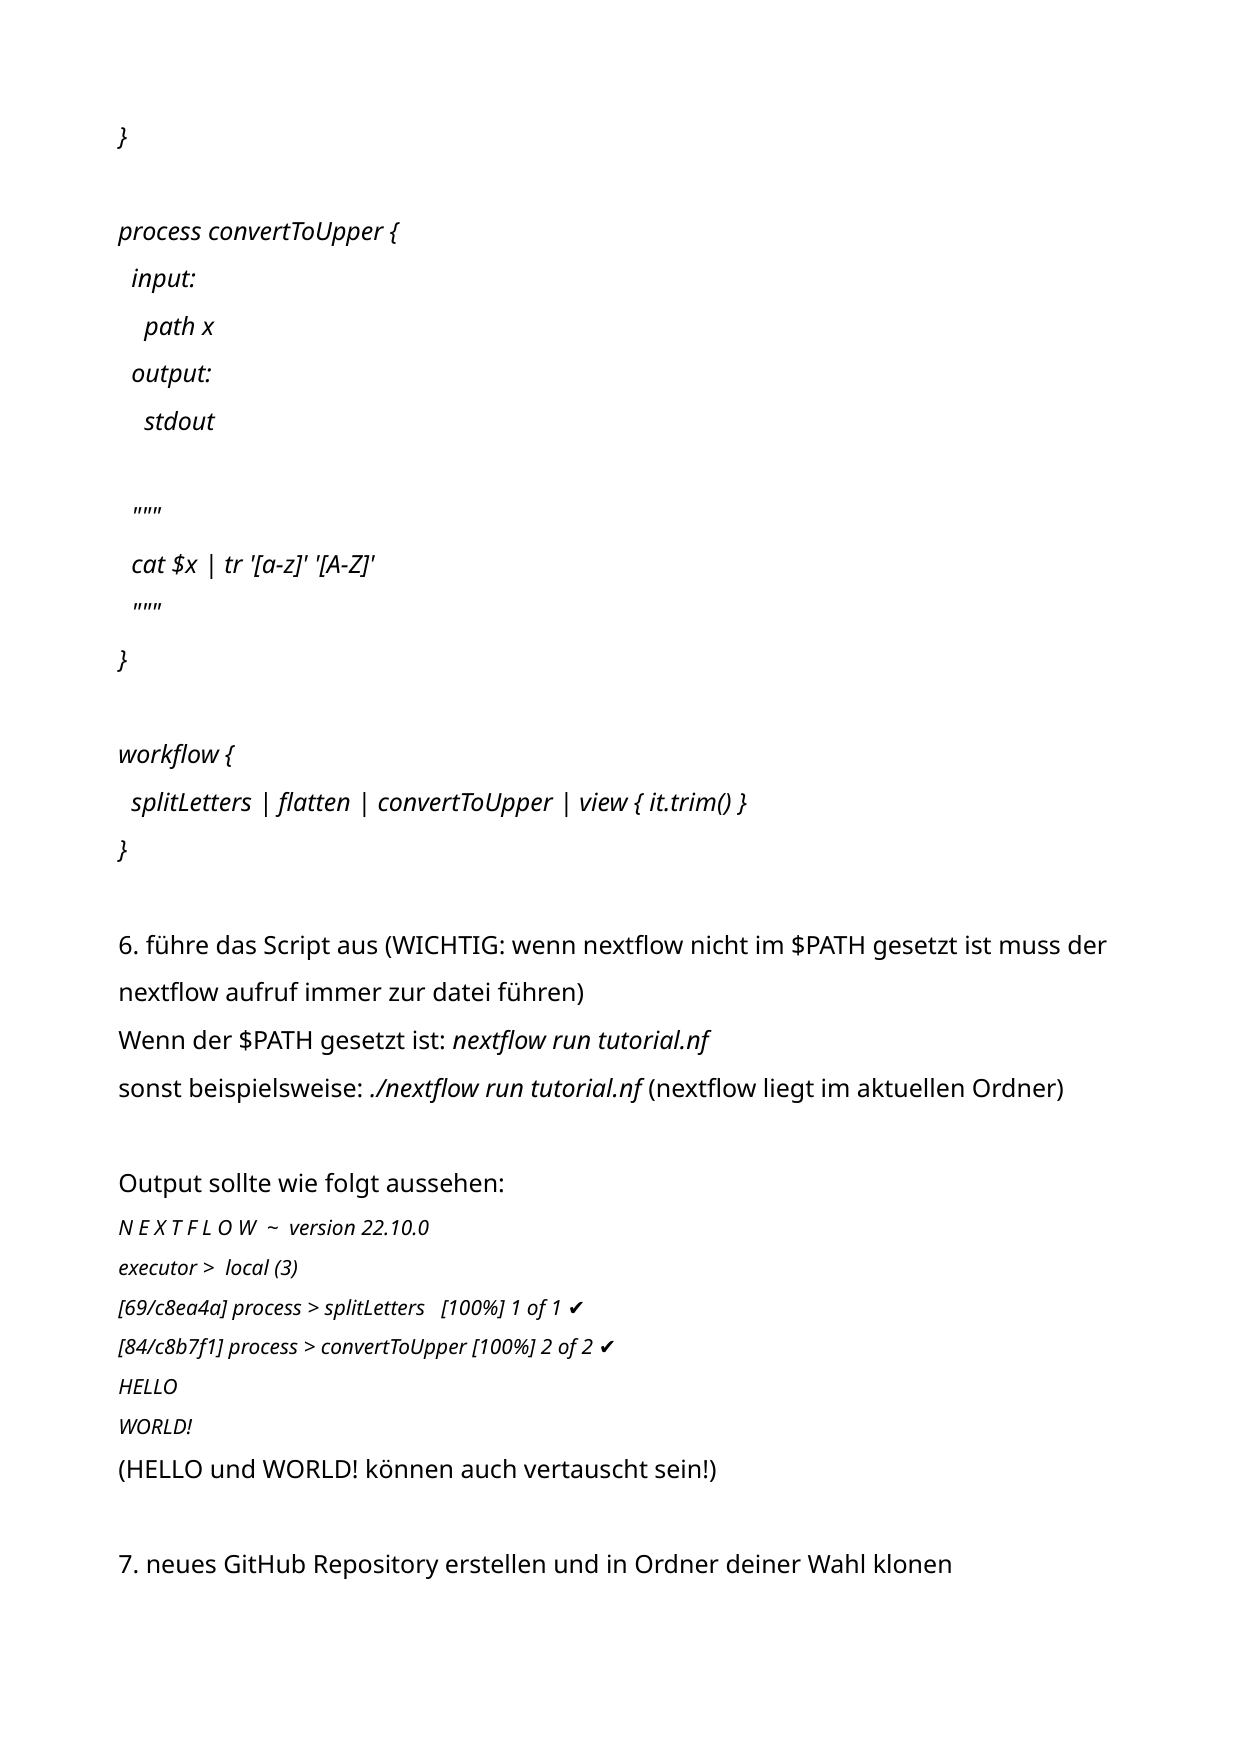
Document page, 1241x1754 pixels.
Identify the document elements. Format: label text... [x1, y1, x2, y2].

text (HELLO und WORLD! können auch vertauscht sein!) [118, 1452, 1122, 1486]
text N E X T F L O W ~ version 22.10.0 [118, 1213, 1122, 1241]
text HELLO [118, 1372, 1122, 1401]
text input: [118, 261, 1122, 295]
text } [118, 642, 1122, 676]
text } [118, 832, 1122, 866]
text splitLetters | flatten | convertToUpper | view { it.trim() } [118, 784, 1122, 819]
text 7. neues GitHub Repository erstellen und in Ordner deiner Wahl klonen [118, 1547, 1122, 1581]
text WORLD! [118, 1412, 1122, 1440]
text """ [118, 499, 1122, 533]
text sonst beispielsweise: ./nextflow run tutorial.nf (nextflow liegt im aktuellen Ordner) [118, 1070, 1122, 1104]
text 6. führe das Script aus (WICHTIG: wenn nextflow nicht im $PATH gesetzt ist muss der nextflow aufruf immer zur datei führen) [118, 927, 1122, 1009]
text path x [118, 308, 1122, 343]
text Wenn der $PATH gesetzt ist: nextflow run tutorial.nf [118, 1023, 1122, 1057]
text [84/c8b7f1] process > convertToUpper [100%] 2 of 2 ✔ [118, 1332, 1122, 1361]
text executor > local (3) [118, 1253, 1122, 1281]
text cat $x | tr '[a-z]' '[A-Z]' [118, 547, 1122, 581]
text output: [118, 356, 1122, 390]
text process convertToUpper { [118, 213, 1122, 247]
text Output sollte wie folgt aussehen: [118, 1165, 1122, 1199]
text workflow { [118, 737, 1122, 771]
text } [118, 118, 1122, 152]
text [69/c8ea4a] process > splitLetters [100%] 1 of 1 ✔ [118, 1293, 1122, 1321]
text """ [118, 594, 1122, 628]
text stdout [118, 404, 1122, 438]
